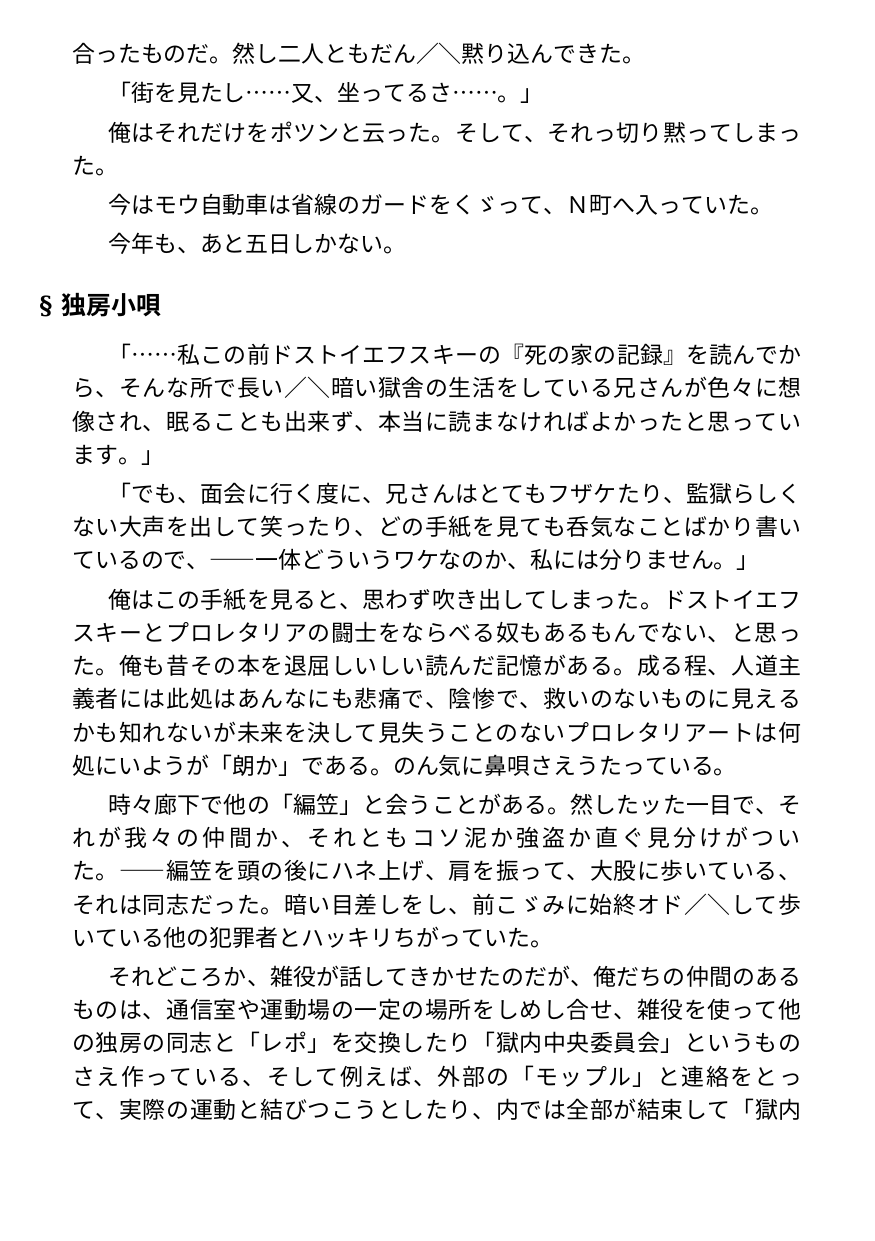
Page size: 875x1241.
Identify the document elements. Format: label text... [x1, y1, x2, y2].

text 合ったものだ。然し二人ともだん／＼黙り込んできた。 [72, 36, 802, 69]
text 俺はそれだけをポツンと云った。そして、それっ切り黙ってしまった。 [72, 114, 802, 181]
text それどころか、雑役が話してきかせたのだが、俺だちの仲間のあるものは、通信室や運動場の一定の場所をしめし合せ、雑役を使って他の独房の同志と「レポ」を交換したり「獄内中央委員会」というものさえ作っている、そして例えば、外部の「モップル」と連絡をとって、実際の運動と結びつこうとしたり、内では全部が結束して「獄内 [72, 959, 802, 1125]
text 時々廊下で他の「編笠」と会うことがある。然したッた一目で、それが我々の仲間か、それともコソ泥か強盗か直ぐ見分けがついた。――編笠を頭の後にハネ上げ、肩を振って、大股に歩いている、それは同志だった。暗い目差しをし、前こゞみに始終オド／＼して歩いている他の犯罪者とハッキリちがっていた。 [72, 787, 802, 953]
text 俺はこの手紙を見ると、思わず吹き出してしまった。ドストイエフスキーとプロレタリアの闘士をならべる奴もあるもんでない、と思った。俺も昔その本を退屈しいしい読んだ記憶がある。成る程、人道主義者には此処はあんなにも悲痛で、陰惨で、救いのないものに見えるかも知れないが未来を決して見失うことのないプロレタリアートは何処にいようが「朗か」である。のん気に鼻唄さえうたっている。 [72, 581, 802, 781]
text 今年も、あと五日しかない。 [72, 226, 802, 259]
text 「でも、面会に行く度に、兄さんはとてもフザケたり、監獄らしくない大声を出して笑ったり、どの手紙を見ても呑気なことばかり書いているので、――一体どういうワケなのか、私には分りません。」 [72, 476, 802, 576]
text 今はモウ自動車は省線のガードをくゞって、Ｎ町へ入っていた。 [72, 187, 802, 220]
text 「……私この前ドストイエフスキーの『死の家の記録』を読んでから、そんな所で長い／＼暗い獄舎の生活をしている兄さんが色々に想像され、眠ることも出来ず、本当に読まなければよかったと思っています。」 [72, 337, 802, 470]
text 「街を見たし……又、坐ってるさ……。」 [72, 75, 802, 108]
subtitle § 独房小唄 [36, 283, 838, 325]
